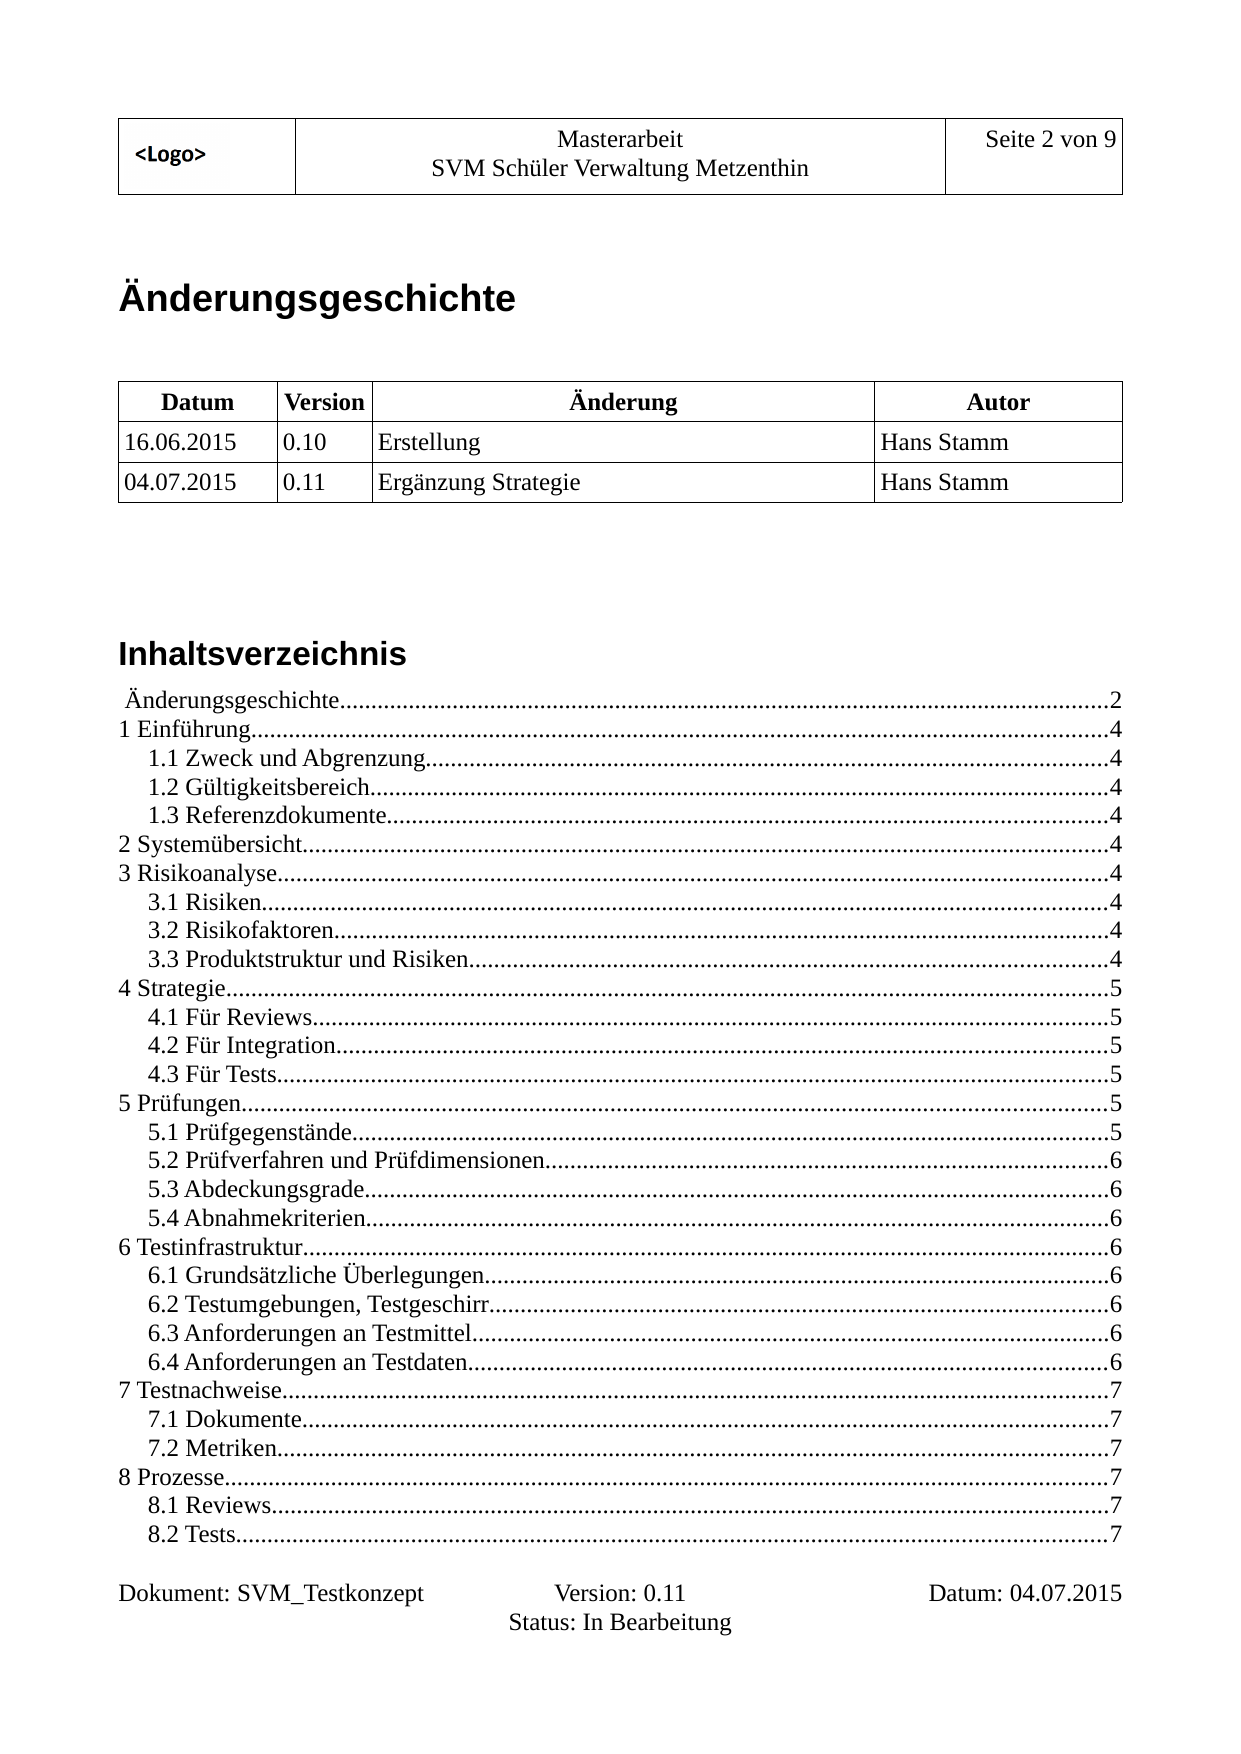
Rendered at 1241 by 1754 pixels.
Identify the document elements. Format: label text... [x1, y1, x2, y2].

text 7.1 Dokumente 7 [148, 1404, 1122, 1433]
text 5.1 Prüfgegenstände 5 [148, 1117, 1122, 1145]
text 5 Prüfungen 5 [118, 1088, 1122, 1117]
table_cell 0.11 [278, 463, 372, 502]
picture [123, 123, 230, 189]
text 1.1 Zweck und Abgrenzung 4 [148, 743, 1122, 772]
text 6.3 Anforderungen an Testmittel 6 [148, 1318, 1122, 1347]
text 3.1 Risiken 4 [148, 887, 1122, 915]
table_cell Ergänzung Strategie [373, 463, 874, 502]
text 8.2 Tests 7 [148, 1519, 1122, 1548]
text 4 Strategie 5 [118, 973, 1122, 1002]
table_cell Hans Stamm [875, 463, 1122, 502]
text 4.2 Für Integration 5 [148, 1030, 1122, 1059]
text 3.2 Risikofaktoren 4 [148, 915, 1122, 944]
text 4.1 Für Reviews 5 [148, 1002, 1122, 1030]
subtitle Änderungsgeschichte [73, 276, 1122, 319]
table_header Version [278, 382, 372, 421]
text 6.2 Testumgebungen, Testgeschirr 6 [148, 1289, 1122, 1318]
table_cell Hans Stamm [875, 422, 1122, 462]
text 7.2 Metriken 7 [148, 1433, 1122, 1462]
text 1.2 Gültigkeitsbereich 4 [148, 772, 1122, 800]
table_header Änderung [373, 382, 874, 421]
text 8 Prozesse 7 [118, 1462, 1122, 1490]
text 6 Testinfrastruktur 6 [118, 1232, 1122, 1260]
text 1.3 Referenzdokumente 4 [148, 800, 1122, 829]
text 5.2 Prüfverfahren und Prüfdimensionen 6 [148, 1145, 1122, 1174]
subtitle Inhaltsverzeichnis [118, 634, 1122, 673]
text 6.1 Grundsätzliche Überlegungen 6 [148, 1260, 1122, 1289]
text 5.3 Abdeckungsgrade 6 [148, 1174, 1122, 1203]
table_header Autor [875, 382, 1122, 421]
text 3.3 Produktstruktur und Risiken 4 [148, 944, 1122, 973]
text 4.3 Für Tests 5 [148, 1059, 1122, 1088]
text 6.4 Anforderungen an Testdaten 6 [148, 1347, 1122, 1375]
table_cell Erstellung [373, 422, 874, 462]
table_cell 16.06.2015 [119, 422, 277, 462]
text 1 Einführung 4 [118, 714, 1122, 743]
text 7 Testnachweise 7 [118, 1375, 1122, 1404]
table_cell 0.10 [278, 422, 372, 462]
text 2 Systemübersicht 4 [118, 829, 1122, 858]
text Änderungsgeschichte 2 [118, 685, 1122, 714]
table_cell 04.07.2015 [119, 463, 277, 502]
table_header Datum [119, 382, 277, 421]
text 5.4 Abnahmekriterien 6 [148, 1203, 1122, 1232]
text 8.1 Reviews 7 [148, 1490, 1122, 1519]
text 3 Risikoanalyse 4 [118, 858, 1122, 887]
